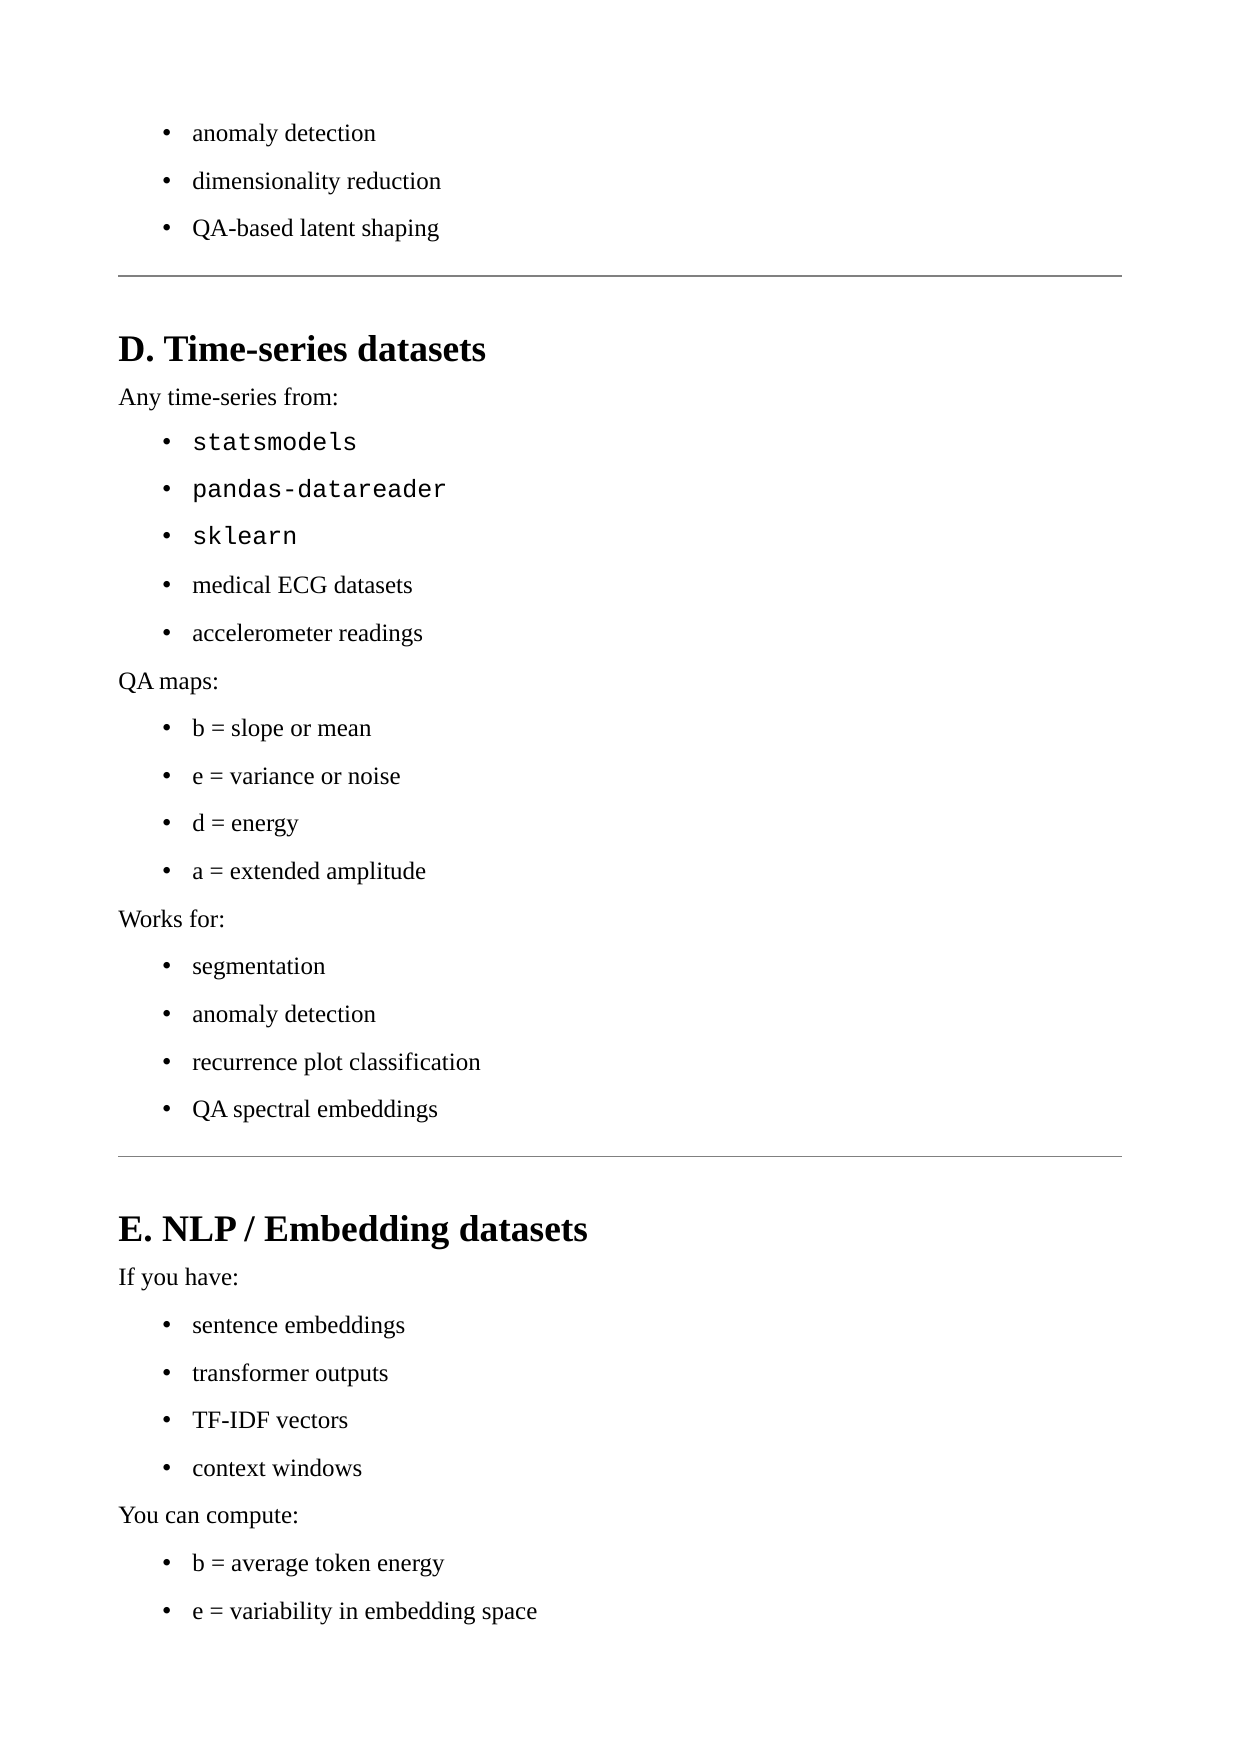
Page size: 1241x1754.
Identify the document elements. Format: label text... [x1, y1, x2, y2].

list e = variance or noise [162, 761, 1122, 790]
list b = slope or mean [162, 713, 1122, 742]
list sklearn [162, 523, 1122, 552]
list dimensionality reduction [162, 166, 1122, 194]
list e = variability in embedding space [162, 1596, 1122, 1624]
text QA maps: [118, 666, 1122, 694]
list sentence embeddings [162, 1310, 1122, 1339]
list pandas-datareader [162, 476, 1122, 505]
list anomaly detection [162, 118, 1122, 147]
list transformer outputs [162, 1358, 1122, 1386]
text You can compute: [118, 1501, 1122, 1529]
list accelerometer readings [162, 618, 1122, 647]
text Any time-series from: [118, 382, 1122, 410]
list context windows [162, 1453, 1122, 1482]
list QA-based latent shaping [162, 213, 1122, 242]
list TF-IDF vectors [162, 1405, 1122, 1434]
subtitle D. Time-series datasets [118, 326, 1122, 369]
list segmentation [162, 951, 1122, 980]
list a = extended amplitude [162, 856, 1122, 885]
list b = average token energy [162, 1548, 1122, 1577]
text If you have: [118, 1262, 1122, 1291]
list medical ECG datasets [162, 571, 1122, 599]
text Works for: [118, 904, 1122, 932]
list anomaly detection [162, 999, 1122, 1028]
list recurrence plot classification [162, 1047, 1122, 1075]
list QA spectral embeddings [162, 1094, 1122, 1123]
list d = energy [162, 808, 1122, 837]
subtitle E. NLP / Embedding datasets [118, 1207, 1122, 1250]
list statsmodels [162, 429, 1122, 458]
